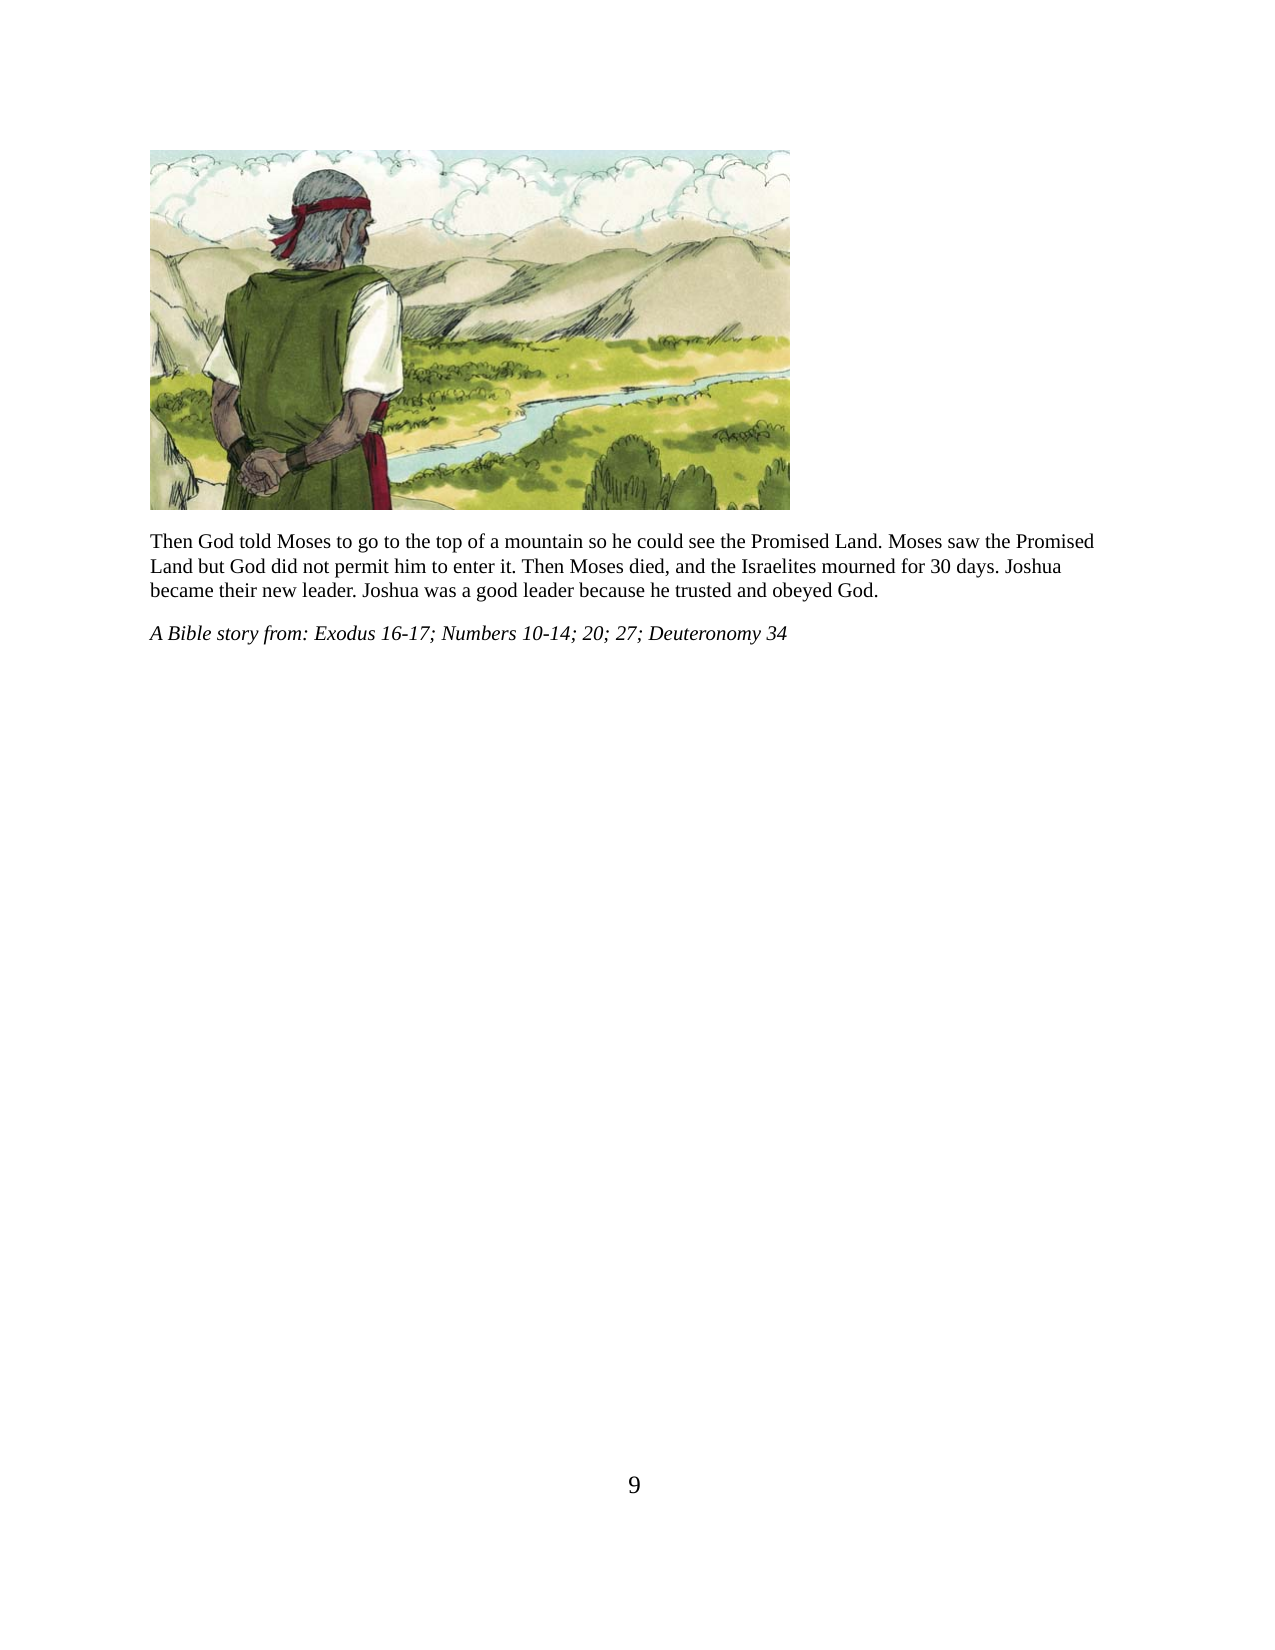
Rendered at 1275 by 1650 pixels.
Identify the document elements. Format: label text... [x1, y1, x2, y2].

text Then God told Moses to go to the top of a mountain so he could see the Promised Land. Moses saw the Promised Land but God did not permit him to enter it. Then Moses died, and the Israelites mourned for 30 days. Joshua became their new leader. Joshua was a good leader because he trusted and obeyed God. [150, 529, 1125, 602]
text A Bible story from: Exodus 16-17; Numbers 10-14; 20; 27; Deuteronomy 34 [150, 621, 1125, 645]
picture [150, 150, 790, 510]
